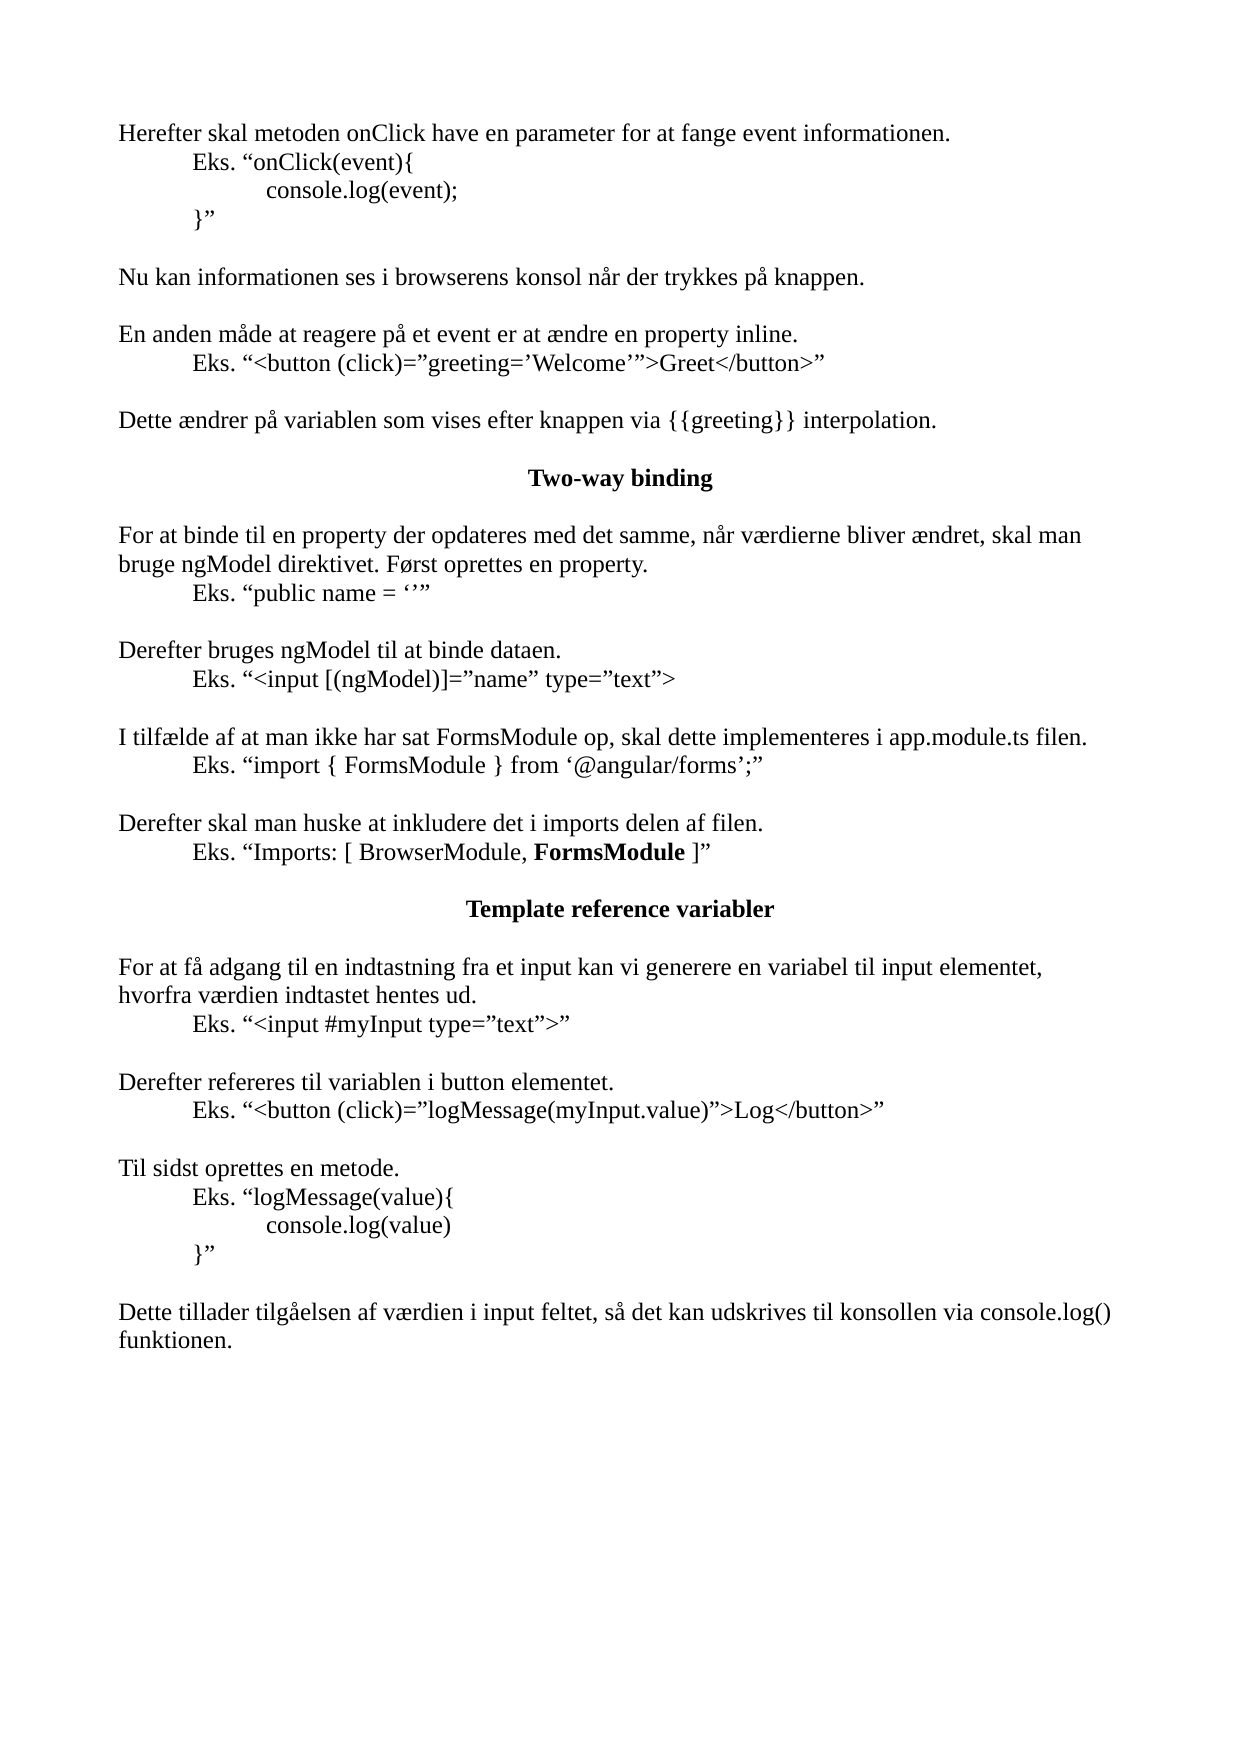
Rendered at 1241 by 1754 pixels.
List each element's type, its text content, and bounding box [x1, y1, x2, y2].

text }” [118, 1239, 1122, 1268]
text Nu kan informationen ses i browserens konsol når der trykkes på knappen. [118, 262, 1122, 291]
text console.log(value) [118, 1211, 1122, 1239]
text Eks. “public name = ‘’” [118, 578, 1122, 607]
text Derefter bruges ngModel til at binde dataen. [118, 636, 1122, 664]
text For at binde til en property der opdateres med det samme, når værdierne bliver ændret, skal man bruge ngModel direktivet. Først oprettes en property. [118, 521, 1122, 578]
text Eks. “logMessage(value){ [118, 1182, 1122, 1211]
text Til sidst oprettes en metode. [118, 1153, 1122, 1182]
text Eks. “<input #myInput type=”text”>” [118, 1009, 1122, 1038]
text Eks. “<input [(ngModel)]=”name” type=”text”> [118, 664, 1122, 693]
text Eks. “<button (click)=”greeting=’Welcome’”>Greet</button>” [118, 348, 1122, 377]
text For at få adgang til en indtastning fra et input kan vi generere en variabel til input elementet, hvorfra værdien indtastet hentes ud. [118, 952, 1122, 1009]
text Eks. “onClick(event){ [118, 147, 1122, 176]
text Eks. “<button (click)=”logMessage(myInput.value)”>Log</button>” [118, 1096, 1122, 1124]
text }” [118, 204, 1122, 233]
text Eks. “import { FormsModule } from ‘@angular/forms’;” [118, 751, 1122, 779]
text Herefter skal metoden onClick have en parameter for at fange event informationen. [118, 118, 1122, 147]
text I tilfælde af at man ikke har sat FormsModule op, skal dette implementeres i app.module.ts filen. [118, 722, 1122, 751]
text Derefter skal man huske at inkludere det i imports delen af filen. [118, 808, 1122, 837]
text console.log(event); [118, 176, 1122, 204]
text En anden måde at reagere på et event er at ændre en property inline. [118, 319, 1122, 348]
text Dette tillader tilgåelsen af værdien i input feltet, så det kan udskrives til konsollen via console.log() funktionen. [118, 1297, 1122, 1354]
text Template reference variabler [118, 894, 1122, 923]
text Two-way binding [118, 463, 1122, 492]
text Dette ændrer på variablen som vises efter knappen via {{greeting}} interpolation. [118, 406, 1122, 434]
text Derefter refereres til variablen i button elementet. [118, 1067, 1122, 1096]
text Eks. “Imports: [ BrowserModule, FormsModule ]” [118, 837, 1122, 866]
